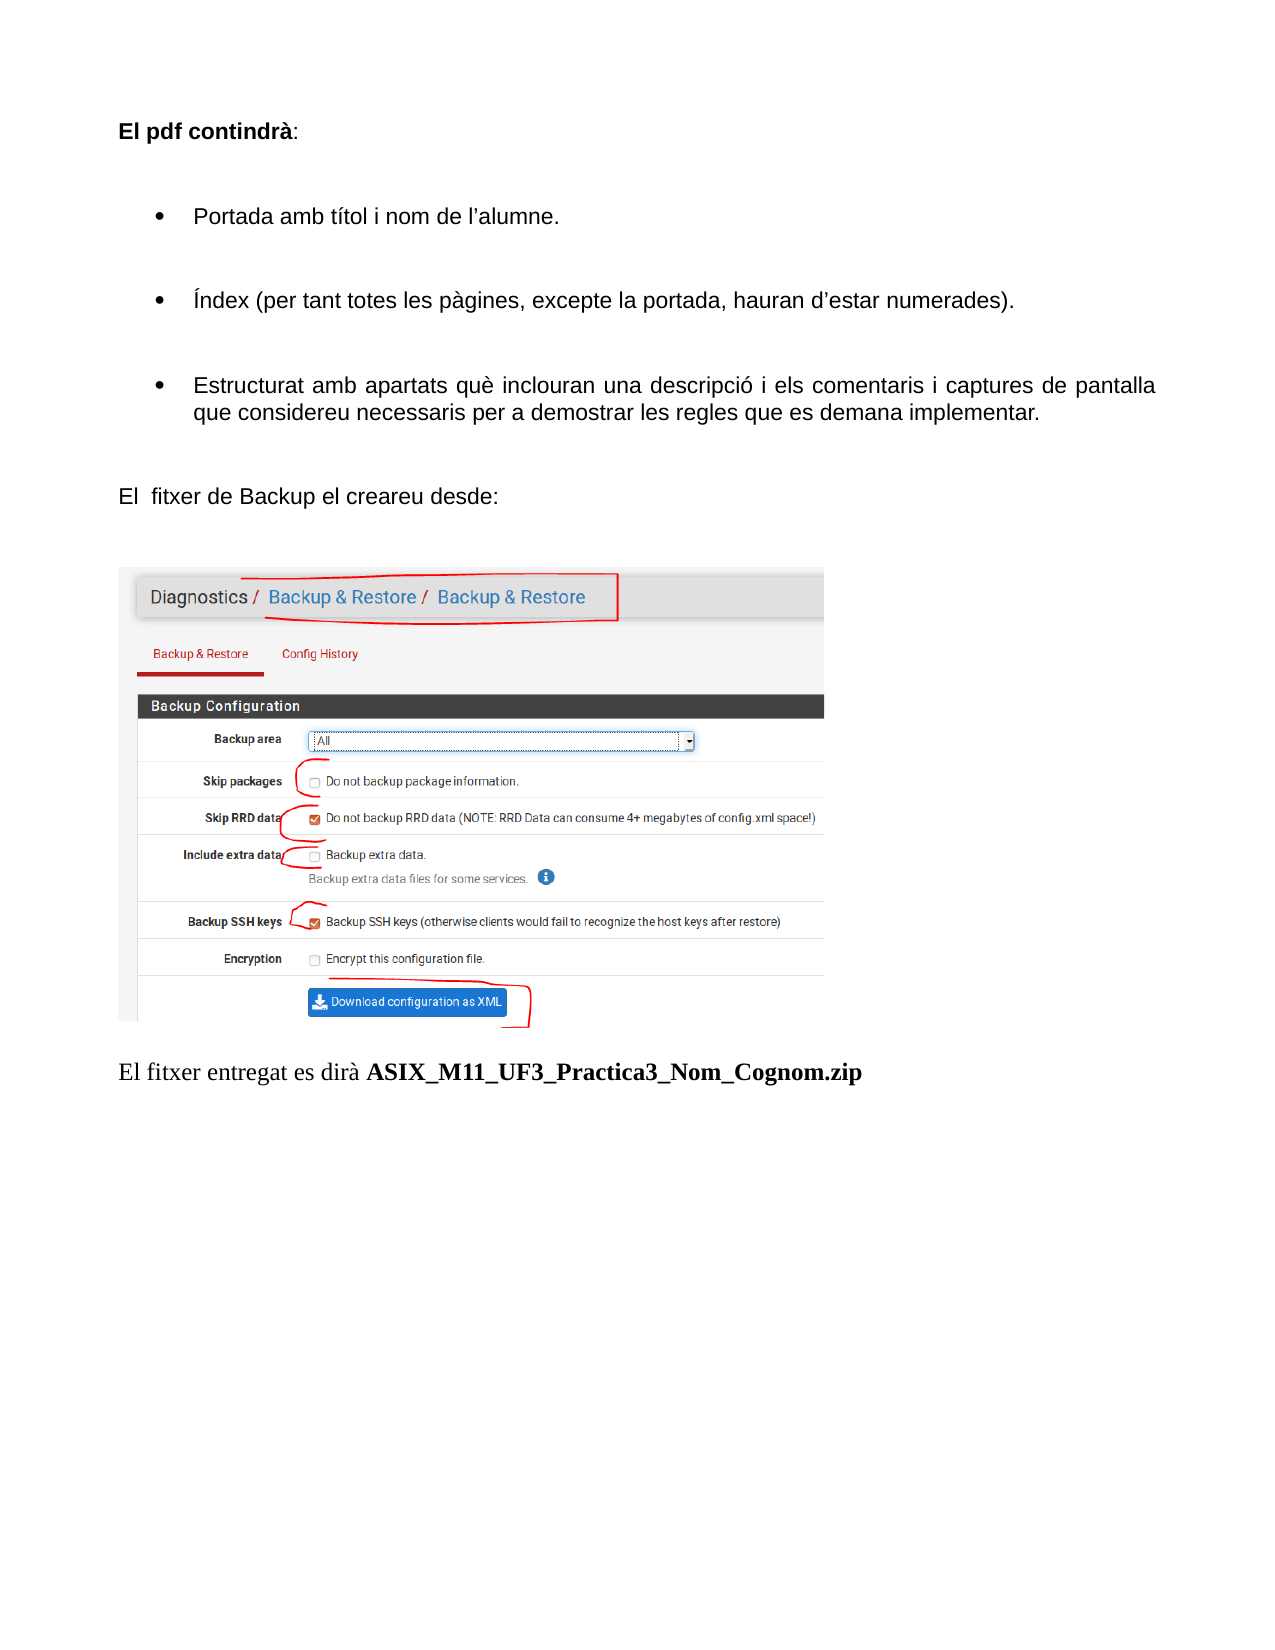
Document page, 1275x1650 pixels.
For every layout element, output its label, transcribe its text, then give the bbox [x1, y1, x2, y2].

list Portada amb títol i nom de l’alumne. [156, 203, 1157, 229]
text El fitxer entregat es dirà ASIX_M11_UF3_Practica3_Nom_Cognom.zip [118, 1057, 1157, 1086]
list Estructurat amb apartats què inclouran una descripció i els comentaris i captures de pantalla que considereu necessaris per a demostrar les regles que es demana implementar. [156, 372, 1157, 425]
text El fitxer de Backup el creareu desde: [118, 483, 1157, 509]
picture [118, 567, 825, 1028]
text El pdf contindrà: [118, 118, 1157, 144]
list Índex (per tant totes les pàgines, excepte la portada, hauran d’estar numerades). [156, 287, 1157, 314]
